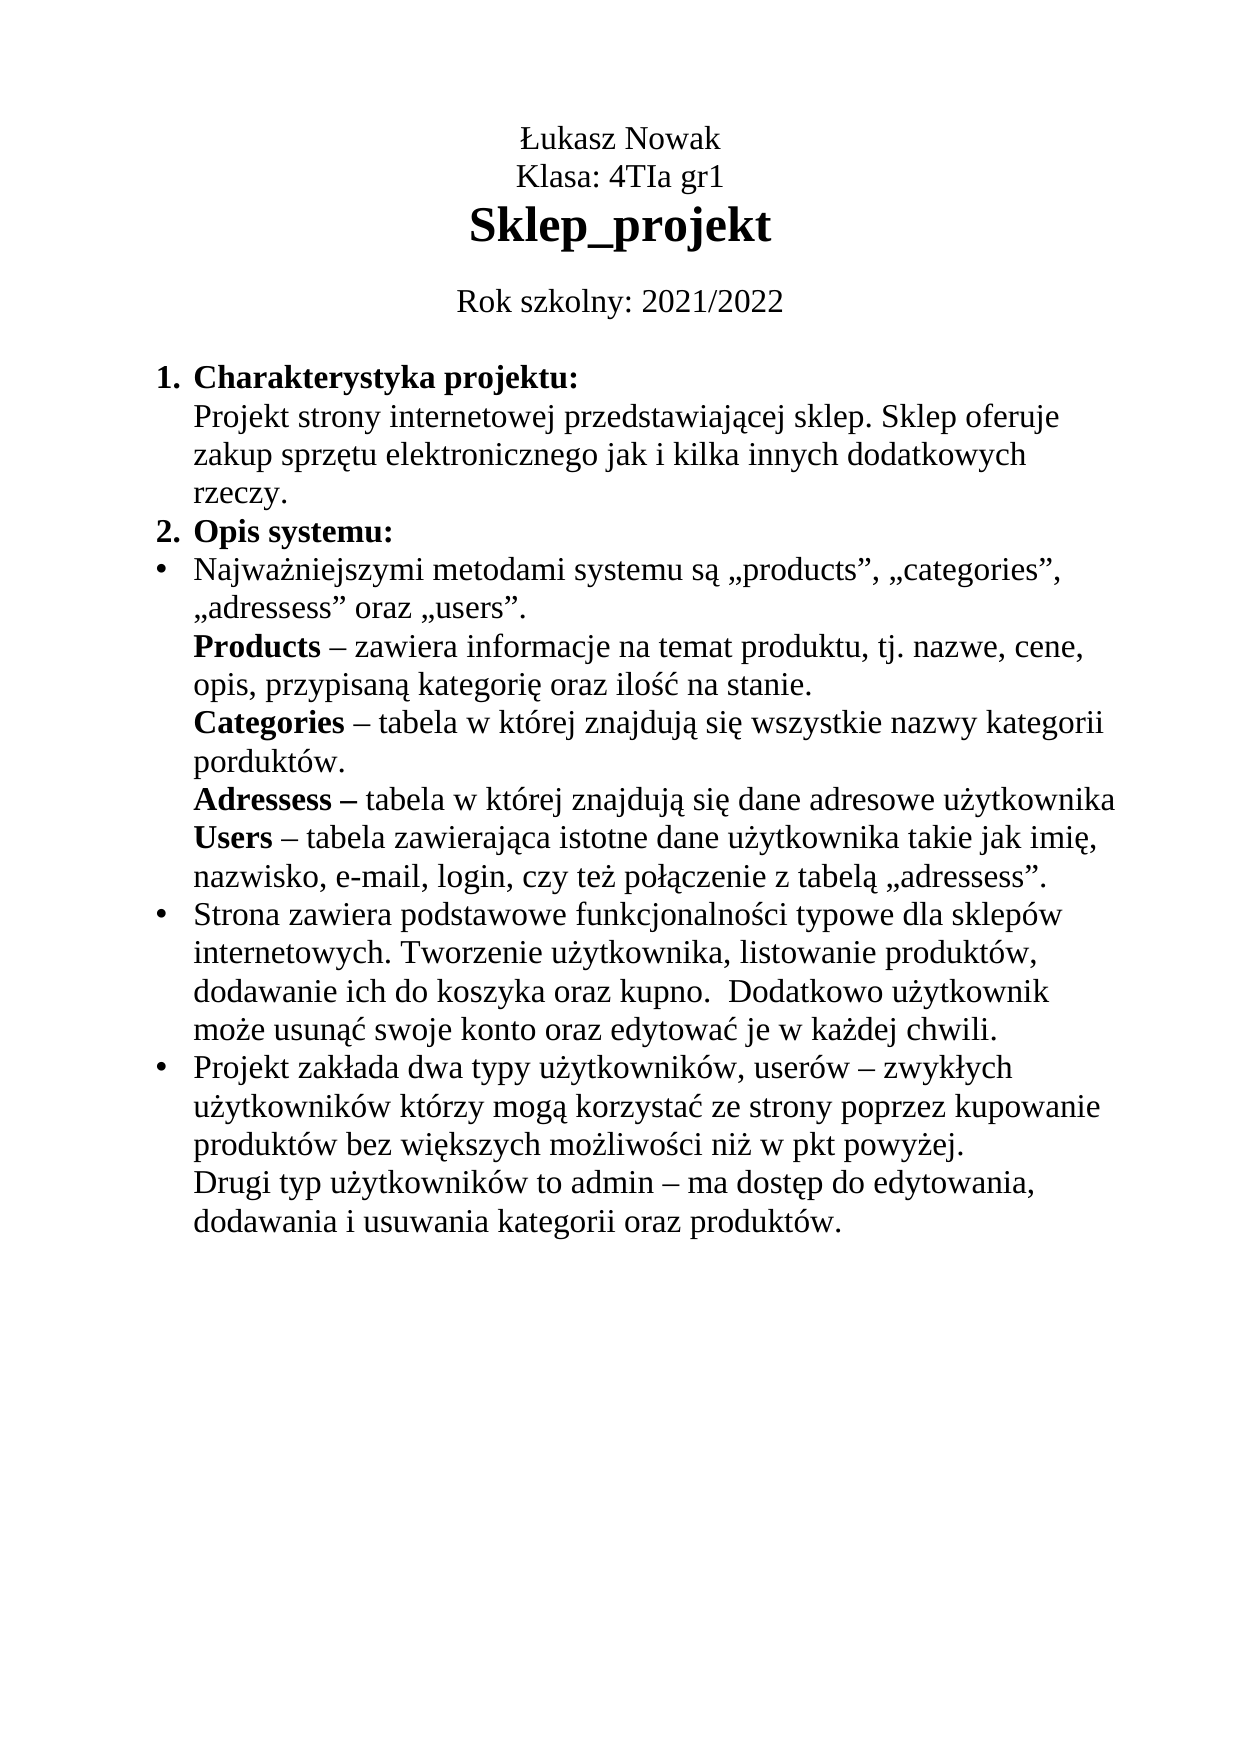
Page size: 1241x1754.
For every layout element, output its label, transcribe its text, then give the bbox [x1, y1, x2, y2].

list Adressess – tabela w której znajdują się dane adresowe użytkownika [156, 779, 1122, 818]
list Strona zawiera podstawowe funkcjonalności typowe dla sklepów internetowych. Tworzenie użytkownika, listowanie produktów, dodawanie ich do koszyka oraz kupno. Dodatkowo użytkownik może usunąć swoje konto oraz edytować je w każdej chwili. [156, 894, 1122, 1048]
list Products – zawiera informacje na temat produktu, tj. nazwe, cene, opis, przypisaną kategorię oraz ilość na stanie. [156, 626, 1122, 703]
list Projekt zakłada dwa typy użytkowników, userów – zwykłych użytkowników którzy mogą korzystać ze strony poprzez kupowanie produktów bez większych możliwości niż w pkt powyżej. [156, 1048, 1122, 1163]
text Sklep_projekt [118, 195, 1122, 252]
list Categories – tabela w której znajdują się wszystkie nazwy kategorii porduktów. [156, 703, 1122, 779]
text Łukasz Nowak [118, 118, 1122, 156]
list Najważniejszymi metodami systemu są „products”, „categories”, „adressess” oraz „users”. [156, 549, 1122, 626]
list Drugi typ użytkowników to admin – ma dostęp do edytowania, dodawania i usuwania kategorii oraz produktów. [156, 1163, 1122, 1239]
list Charakterystyka projektu: [156, 358, 1122, 396]
text Klasa: 4TIa gr1 [118, 156, 1122, 195]
list Opis systemu: [156, 511, 1122, 549]
text Rok szkolny: 2021/2022 [118, 281, 1122, 319]
list Users – tabela zawierająca istotne dane użytkownika takie jak imię, nazwisko, e-mail, login, czy też połączenie z tabelą „adressess”. [156, 818, 1122, 894]
list Projekt strony internetowej przedstawiającej sklep. Sklep oferuje zakup sprzętu elektronicznego jak i kilka innych dodatkowych rzeczy. [156, 396, 1122, 511]
